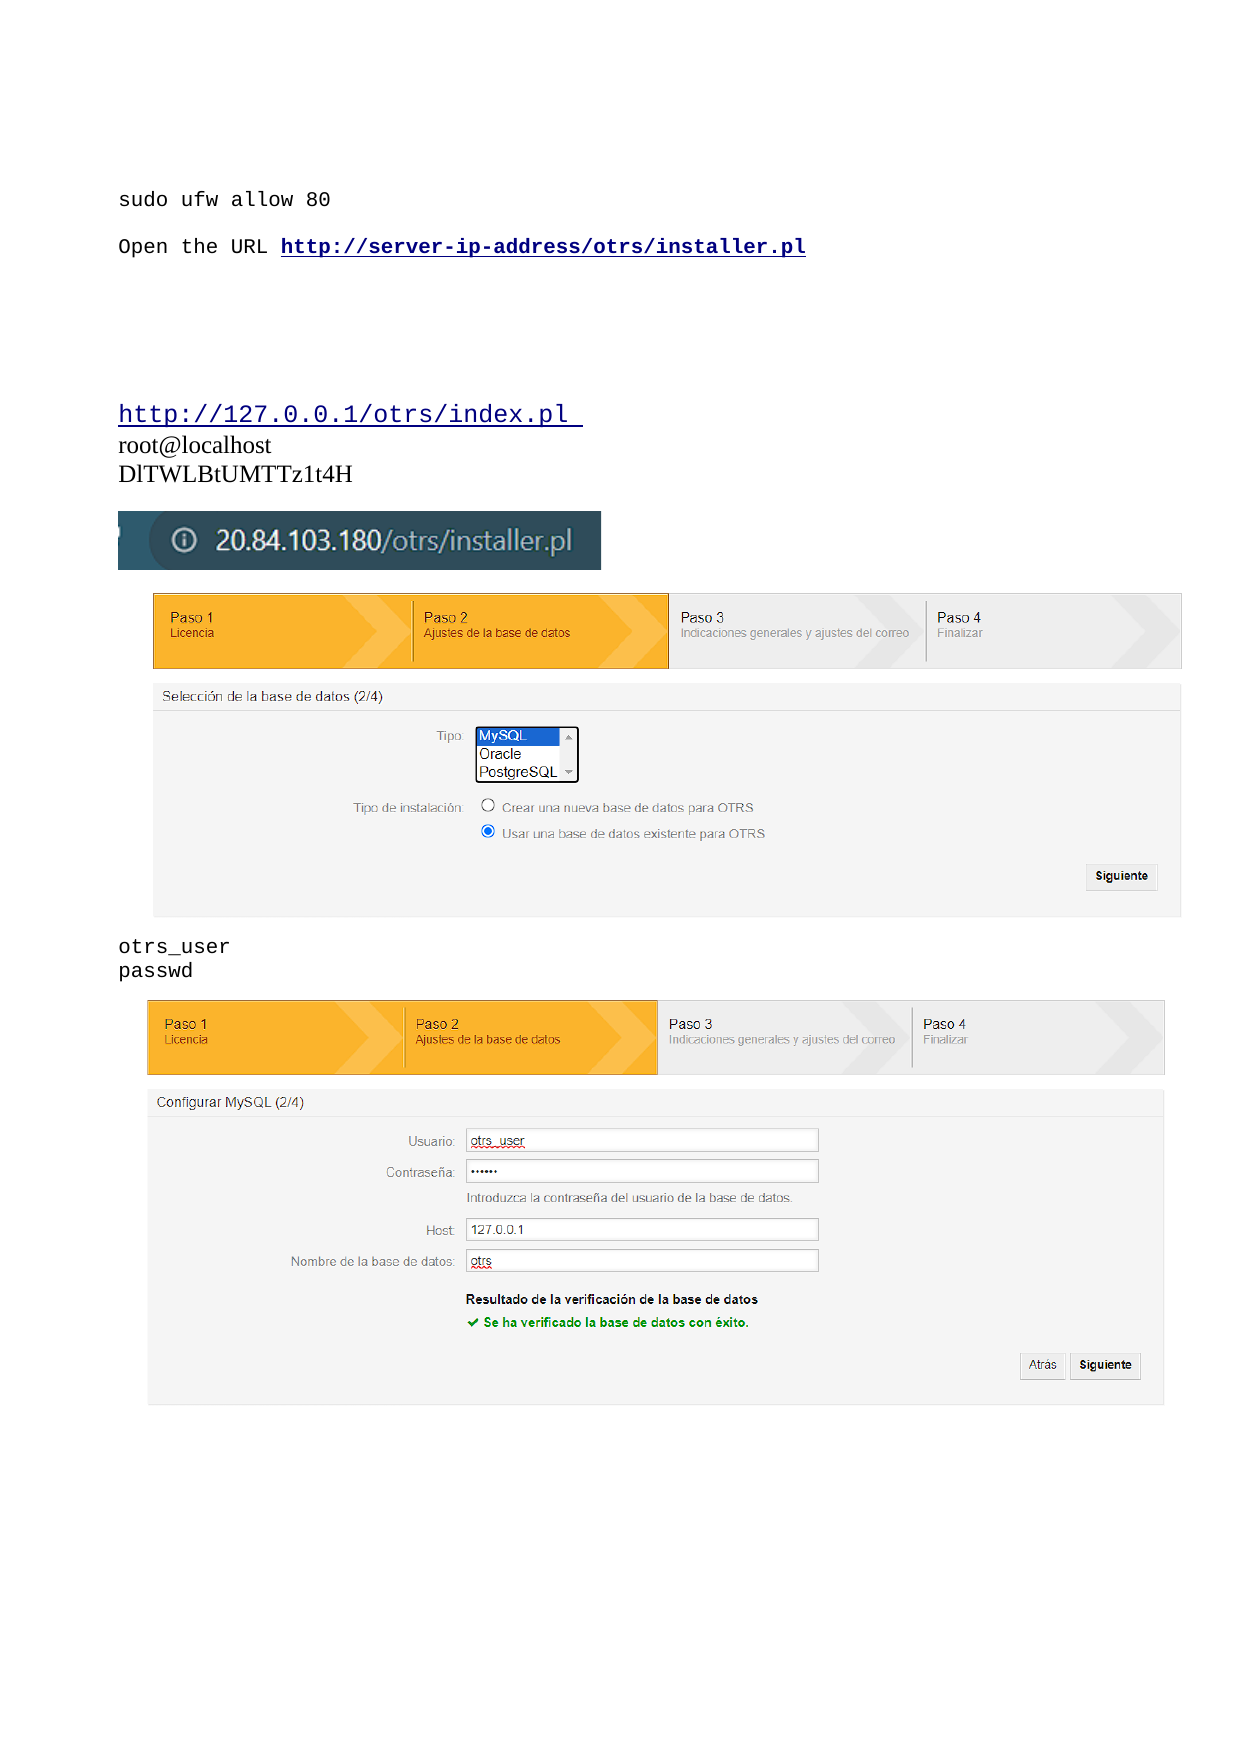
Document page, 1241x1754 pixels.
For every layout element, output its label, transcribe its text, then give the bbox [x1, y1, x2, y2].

text passwd [118, 960, 1196, 983]
text Open the URL http://server-ip-address/otrs/installer.pl [118, 236, 1196, 260]
text otrs_user [118, 936, 1196, 960]
text sudo ufw allow 80 [118, 189, 1196, 213]
text DlTWLBtUMTTz1t4H [118, 459, 1196, 488]
text root@localhost [118, 430, 1196, 459]
text http://127.0.0.1/otrs/index.pl [118, 402, 1196, 430]
